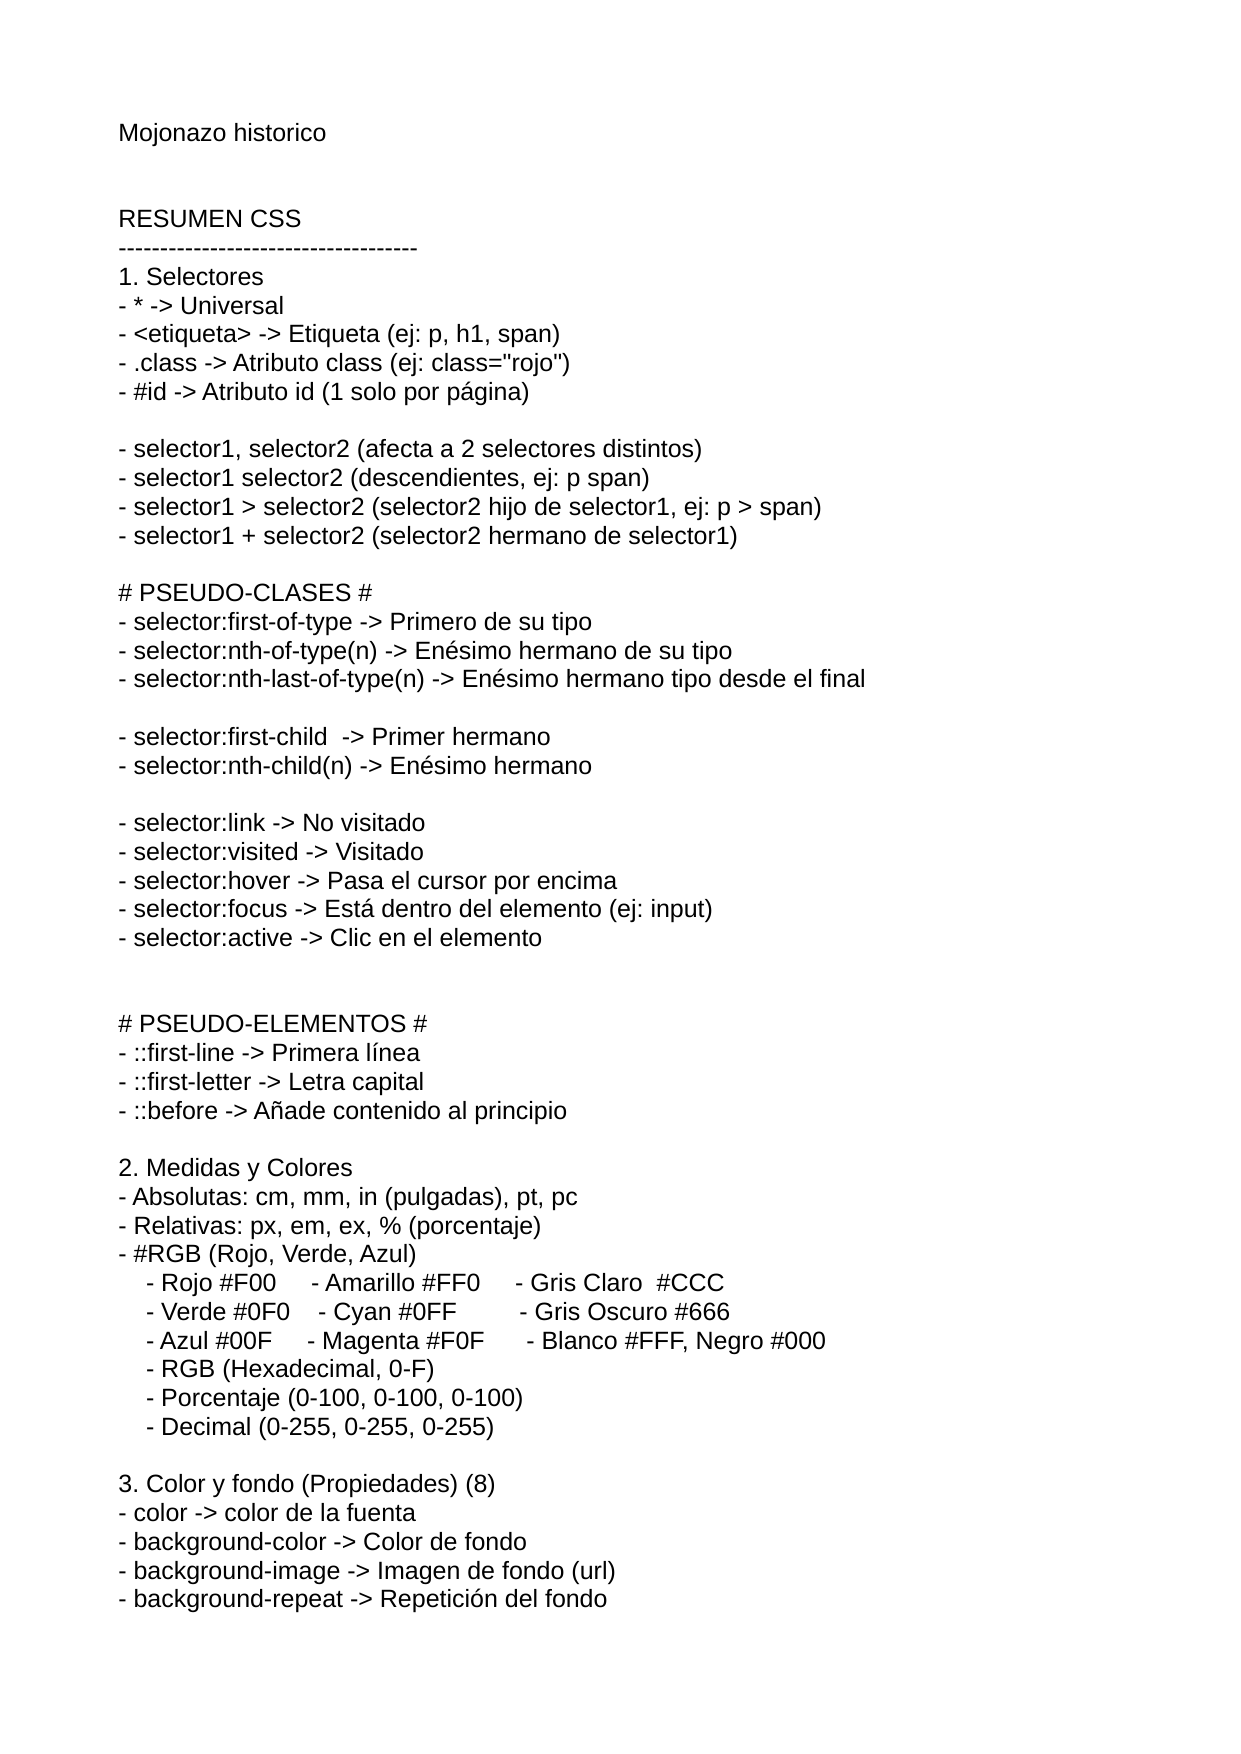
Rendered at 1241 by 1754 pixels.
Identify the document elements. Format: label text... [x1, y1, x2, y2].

text - <etiqueta> -> Etiqueta (ej: p, h1, span) [118, 319, 1122, 348]
text - ::first-line -> Primera línea [118, 1038, 1122, 1067]
text - selector:first-child -> Primer hermano [118, 722, 1122, 751]
text - selector:nth-last-of-type(n) -> Enésimo hermano tipo desde el final [118, 664, 1122, 693]
text Mojonazo historico [118, 118, 1122, 147]
text - Decimal (0-255, 0-255, 0-255) [118, 1412, 1122, 1441]
text - #RGB (Rojo, Verde, Azul) [118, 1239, 1122, 1268]
text RESUMEN CSS [118, 204, 1122, 233]
text - selector:hover -> Pasa el cursor por encima [118, 866, 1122, 894]
text # PSEUDO-ELEMENTOS # [118, 1009, 1122, 1038]
text - selector:focus -> Está dentro del elemento (ej: input) [118, 894, 1122, 923]
text - selector:nth-of-type(n) -> Enésimo hermano de su tipo [118, 636, 1122, 664]
text - background-color -> Color de fondo [118, 1527, 1122, 1556]
text - Azul #00F - Magenta #F0F - Blanco #FFF, Negro #000 [118, 1326, 1122, 1354]
text - selector1 + selector2 (selector2 hermano de selector1) [118, 521, 1122, 549]
text 1. Selectores [118, 262, 1122, 291]
text - selector:active -> Clic en el elemento [118, 923, 1122, 952]
text - color -> color de la fuenta [118, 1498, 1122, 1527]
text - .class -> Atributo class (ej: class="rojo") [118, 348, 1122, 377]
text - Verde #0F0 - Cyan #0FF - Gris Oscuro #666 [118, 1297, 1122, 1326]
text - Relativas: px, em, ex, % (porcentaje) [118, 1211, 1122, 1239]
text - #id -> Atributo id (1 solo por página) [118, 377, 1122, 406]
text - RGB (Hexadecimal, 0-F) [118, 1354, 1122, 1383]
text ------------------------------------ [118, 233, 1122, 262]
text - selector:nth-child(n) -> Enésimo hermano [118, 751, 1122, 779]
text - * -> Universal [118, 291, 1122, 319]
text - selector:link -> No visitado [118, 808, 1122, 837]
text - Absolutas: cm, mm, in (pulgadas), pt, pc [118, 1182, 1122, 1211]
text - ::before -> Añade contenido al principio [118, 1096, 1122, 1124]
text - selector:first-of-type -> Primero de su tipo [118, 607, 1122, 636]
text 3. Color y fondo (Propiedades) (8) [118, 1469, 1122, 1498]
text - selector:visited -> Visitado [118, 837, 1122, 866]
text - Porcentaje (0-100, 0-100, 0-100) [118, 1383, 1122, 1412]
text - background-repeat -> Repetición del fondo [118, 1584, 1122, 1613]
text - Rojo #F00 - Amarillo #FF0 - Gris Claro #CCC [118, 1268, 1122, 1297]
text - ::first-letter -> Letra capital [118, 1067, 1122, 1096]
text - selector1, selector2 (afecta a 2 selectores distintos) [118, 434, 1122, 463]
text 2. Medidas y Colores [118, 1153, 1122, 1182]
text # PSEUDO-CLASES # [118, 578, 1122, 607]
text - selector1 selector2 (descendientes, ej: p span) [118, 463, 1122, 492]
text - selector1 > selector2 (selector2 hijo de selector1, ej: p > span) [118, 492, 1122, 521]
text - background-image -> Imagen de fondo (url) [118, 1556, 1122, 1584]
